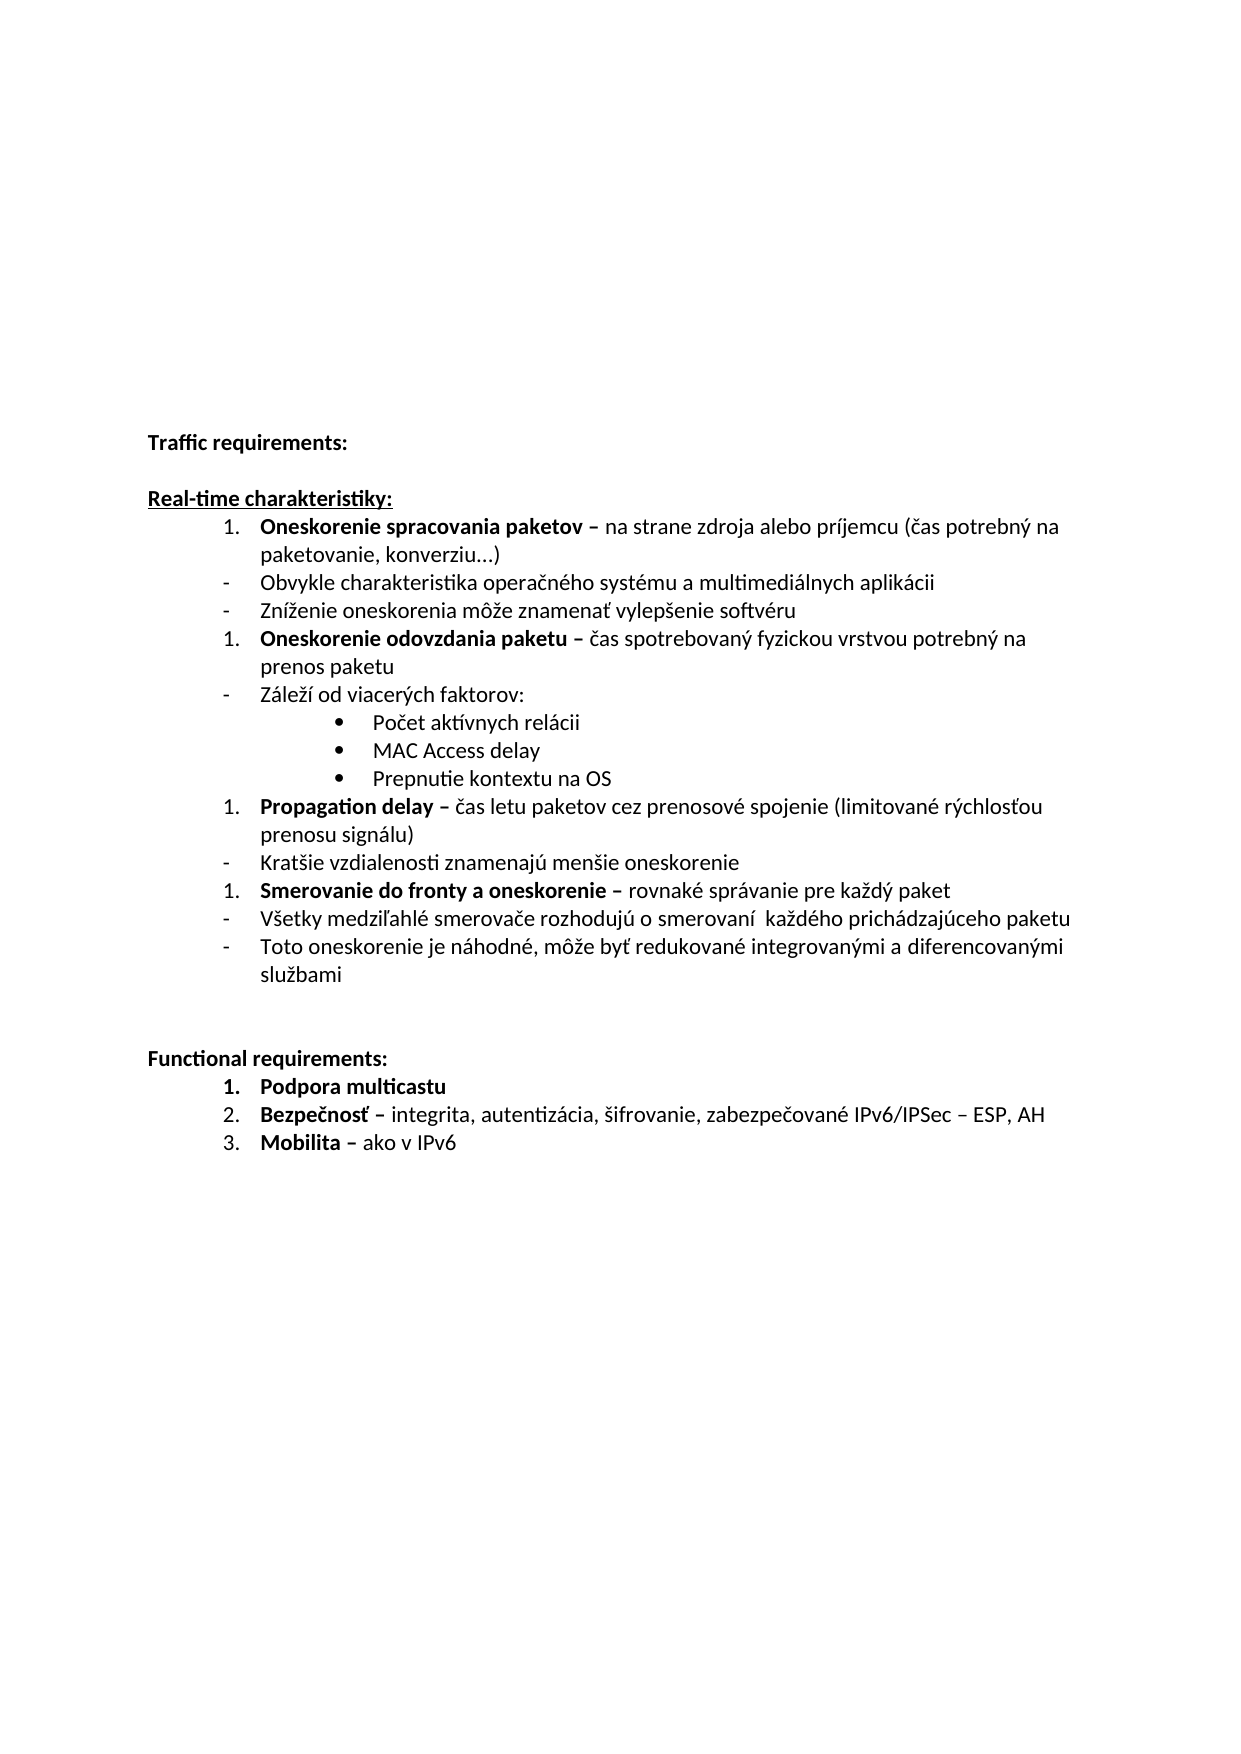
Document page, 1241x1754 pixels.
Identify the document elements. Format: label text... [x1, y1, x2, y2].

list Podpora multicastu [223, 1072, 1093, 1100]
list Všetky medziľahlé smerovače rozhodujú o smerovaní každého prichádzajúceho paketu [223, 904, 1093, 932]
list Propagation delay – čas letu paketov cez prenosové spojenie (limitované rýchlosťou prenosu signálu) [223, 792, 1093, 848]
text Functional requirements: [148, 1044, 1093, 1072]
list Záleží od viacerých faktorov: [223, 680, 1093, 708]
list Zníženie oneskorenia môže znamenať vylepšenie softvéru [223, 596, 1093, 624]
list Bezpečnosť – integrita, autentizácia, šifrovanie, zabezpečované IPv6/IPSec – ESP, AH [223, 1100, 1093, 1128]
list Počet aktívnych relácii [335, 708, 1093, 736]
list MAC Access delay [335, 736, 1093, 764]
list Smerovanie do fronty a oneskorenie – rovnaké správanie pre každý paket [223, 876, 1093, 904]
list Prepnutie kontextu na OS [335, 764, 1093, 792]
list Oneskorenie spracovania paketov – na strane zdroja alebo príjemcu (čas potrebný na paketovanie, konverziu...) [223, 512, 1093, 568]
list Toto oneskorenie je náhodné, môže byť redukované integrovanými a diferencovanými službami [223, 932, 1093, 988]
text Traffic requirements: [148, 428, 1093, 456]
list Obvykle charakteristika operačného systému a multimediálnych aplikácii [223, 568, 1093, 596]
text Real-time charakteristiky: [148, 484, 1093, 512]
list Oneskorenie odovzdania paketu – čas spotrebovaný fyzickou vrstvou potrebný na prenos paketu [223, 624, 1093, 680]
list Kratšie vzdialenosti znamenajú menšie oneskorenie [223, 848, 1093, 876]
list Mobilita – ako v IPv6 [223, 1128, 1093, 1156]
